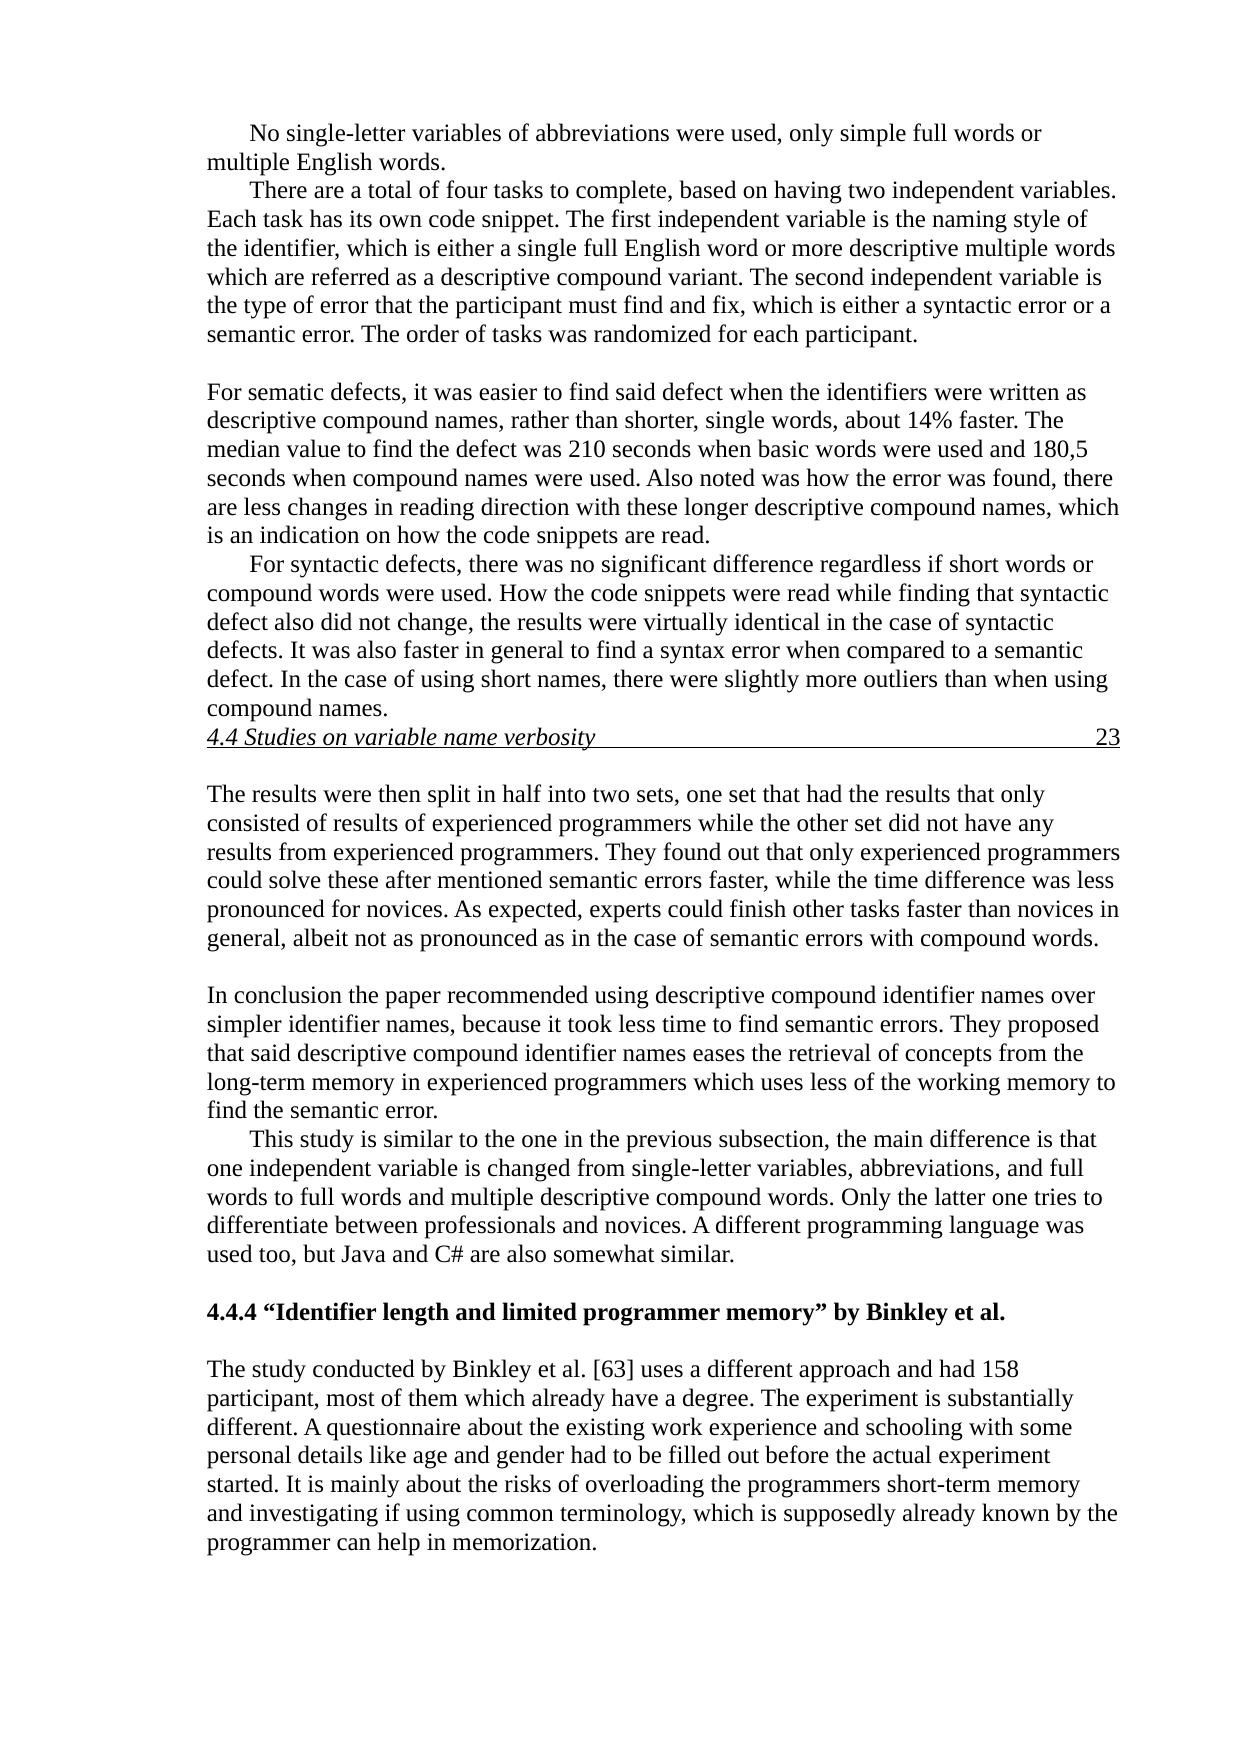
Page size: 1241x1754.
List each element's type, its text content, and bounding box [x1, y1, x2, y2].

text For syntactic defects, there was no significant difference regardless if short words or compound words were used. How the code snippets were read while finding that syntactic defect also did not change, the results were virtually identical in the case of syntactic defects. It was also faster in general to find a syntax error when compared to a semantic defect. In the case of using short names, there were slightly more outliers than when using compound names. [207, 549, 1122, 722]
text No single-letter variables of abbreviations were used, only simple full words or multiple English words. [207, 118, 1122, 176]
text The study conducted by Binkley et al. [63] uses a different approach and had 158 participant, most of them which already have a degree. The experiment is substantially different. A questionnaire about the existing work experience and schooling with some personal details like age and gender had to be filled out before the actual experiment started. It is mainly about the risks of overloading the programmers short-term memory and investigating if using common terminology, which is supposedly already known by the programmer can help in memorization. [207, 1354, 1122, 1556]
text For sematic defects, it was easier to find said defect when the identifiers were written as descriptive compound names, rather than shorter, single words, about 14% faster. The median value to find the defect was 210 seconds when basic words were used and 180,5 seconds when compound names were used. Also noted was how the error was found, there are less changes in reading direction with these longer descriptive compound names, which is an indication on how the code snippets are read. [207, 377, 1122, 549]
text There are a total of four tasks to complete, based on having two independent variables. Each task has its own code snippet. The first independent variable is the naming style of the identifier, which is either a single full English word or more descriptive multiple words which are referred as a descriptive compound variant. The second independent variable is the type of error that the participant must find and fix, which is either a syntactic error or a semantic error. The order of tasks was randomized for each participant. [207, 176, 1122, 348]
text 4.4 Studies on variable name verbosity 23 [207, 722, 1122, 751]
text This study is similar to the one in the previous subsection, the main difference is that one independent variable is changed from single-letter variables, abbreviations, and full words to full words and multiple descriptive compound words. Only the latter one tries to differentiate between professionals and novices. A different programming language was used too, but Java and C# are also somewhat similar. [207, 1124, 1122, 1268]
text The results were then split in half into two sets, one set that had the results that only consisted of results of experienced programmers while the other set did not have any results from experienced programmers. They found out that only experienced programmers could solve these after mentioned semantic errors faster, while the time difference was less pronounced for novices. As expected, experts could finish other tasks faster than novices in general, albeit not as pronounced as in the case of semantic errors with compound words. [207, 779, 1122, 952]
text 4.4.4 “Identifier length and limited programmer memory” by Binkley et al. [207, 1297, 1122, 1326]
text In conclusion the paper recommended using descriptive compound identifier names over simpler identifier names, because it took less time to find semantic errors. They proposed that said descriptive compound identifier names eases the retrieval of concepts from the long-term memory in experienced programmers which uses less of the working memory to find the semantic error. [207, 981, 1122, 1124]
